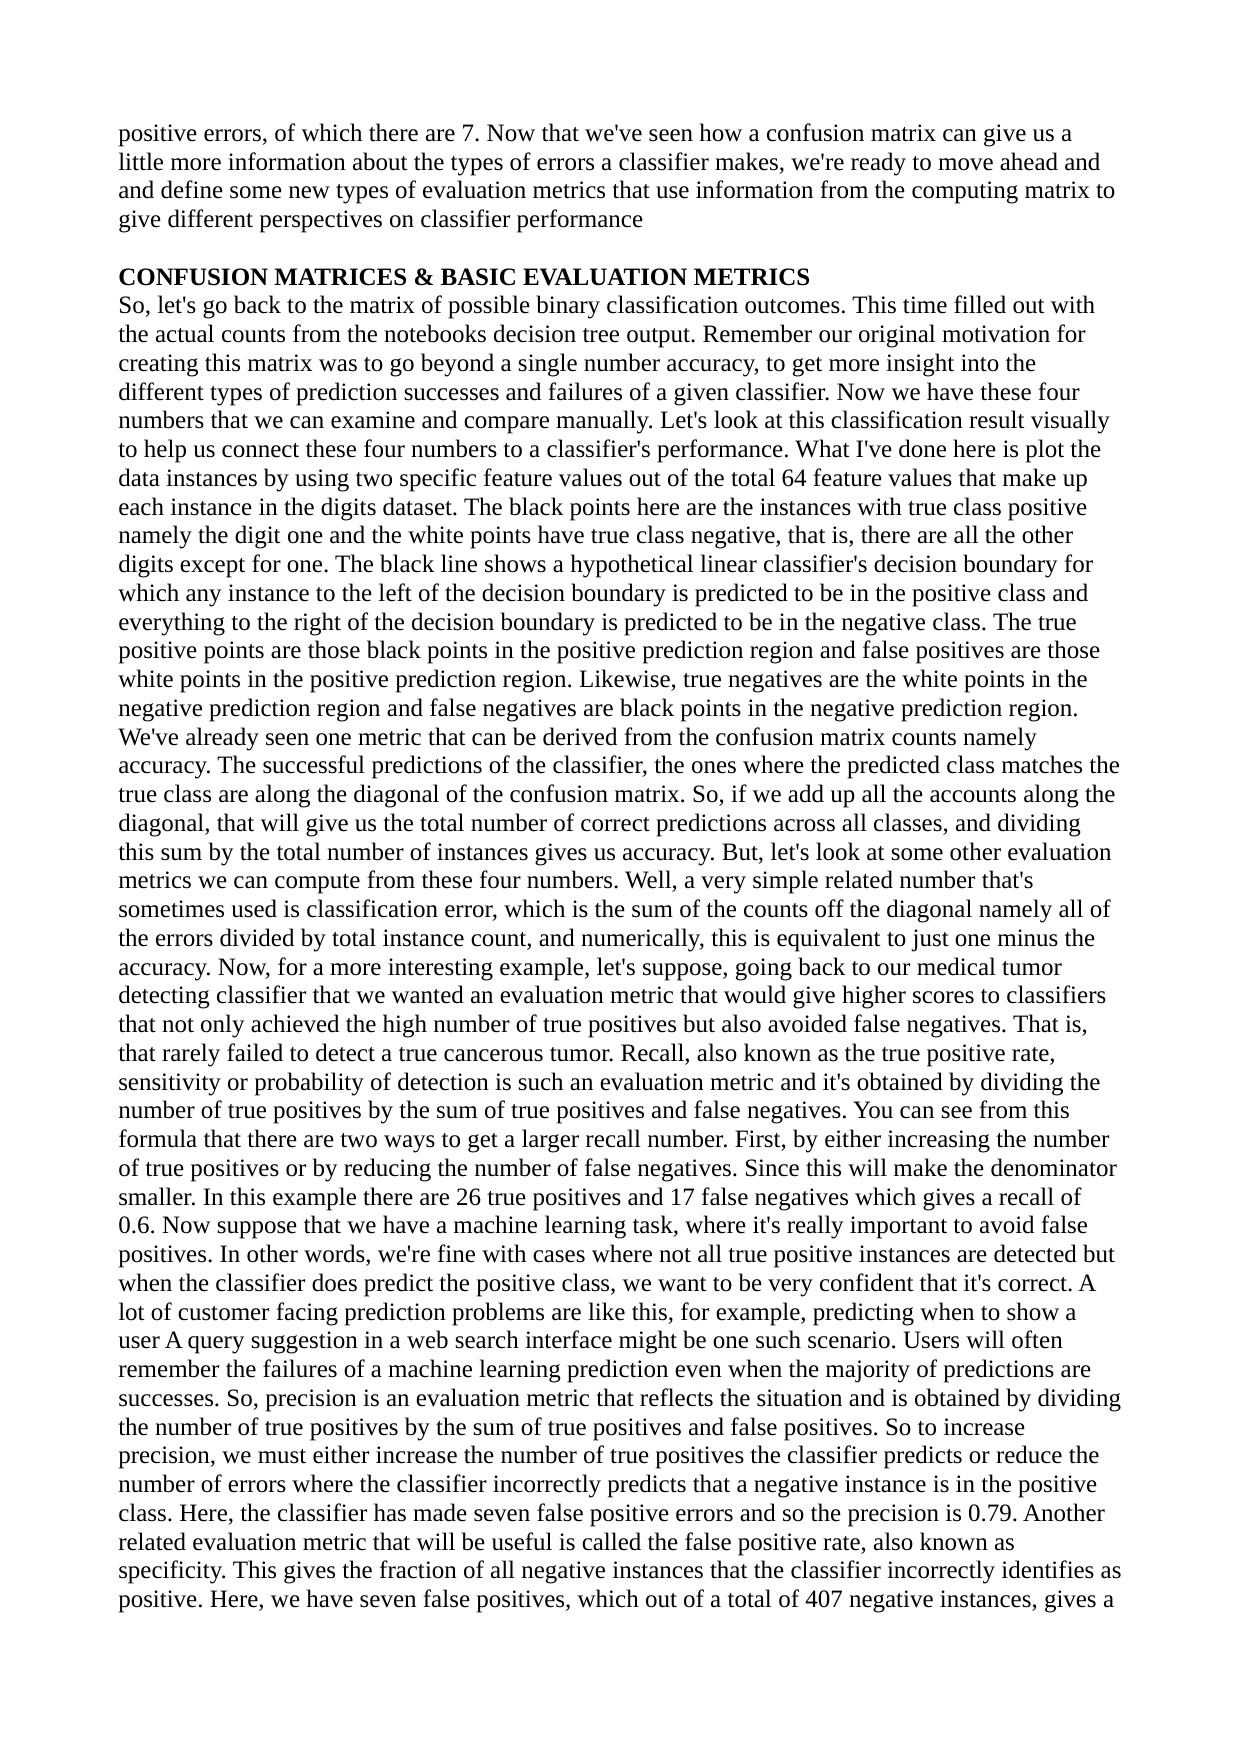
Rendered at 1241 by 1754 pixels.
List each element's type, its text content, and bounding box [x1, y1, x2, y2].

text So, let's go back to the matrix of possible binary classification outcomes. This time filled out with the actual counts from the notebooks decision tree output. Remember our original motivation for creating this matrix was to go beyond a single number accuracy, to get more insight into the different types of prediction successes and failures of a given classifier. Now we have these four numbers that we can examine and compare manually. Let's look at this classification result visually to help us connect these four numbers to a classifier's performance. What I've done here is plot the data instances by using two specific feature values out of the total 64 feature values that make up each instance in the digits dataset. The black points here are the instances with true class positive namely the digit one and the white points have true class negative, that is, there are all the other digits except for one. The black line shows a hypothetical linear classifier's decision boundary for which any instance to the left of the decision boundary is predicted to be in the positive class and everything to the right of the decision boundary is predicted to be in the negative class. The true positive points are those black points in the positive prediction region and false positives are those white points in the positive prediction region. Likewise, true negatives are the white points in the negative prediction region and false negatives are black points in the negative prediction region. We've already seen one metric that can be derived from the confusion matrix counts namely accuracy. The successful predictions of the classifier, the ones where the predicted class matches the true class are along the diagonal of the confusion matrix. So, if we add up all the accounts along the diagonal, that will give us the total number of correct predictions across all classes, and dividing this sum by the total number of instances gives us accuracy. But, let's look at some other evaluation metrics we can compute from these four numbers. Well, a very simple related number that's sometimes used is classification error, which is the sum of the counts off the diagonal namely all of the errors divided by total instance count, and numerically, this is equivalent to just one minus the accuracy. Now, for a more interesting example, let's suppose, going back to our medical tumor detecting classifier that we wanted an evaluation metric that would give higher scores to classifiers that not only achieved the high number of true positives but also avoided false negatives. That is, that rarely failed to detect a true cancerous tumor. Recall, also known as the true positive rate, sensitivity or probability of detection is such an evaluation metric and it's obtained by dividing the number of true positives by the sum of true positives and false negatives. You can see from this formula that there are two ways to get a larger recall number. First, by either increasing the number of true positives or by reducing the number of false negatives. Since this will make the denominator smaller. In this example there are 26 true positives and 17 false negatives which gives a recall of 0.6. Now suppose that we have a machine learning task, where it's really important to avoid false positives. In other words, we're fine with cases where not all true positive instances are detected but when the classifier does predict the positive class, we want to be very confident that it's correct. A lot of customer facing prediction problems are like this, for example, predicting when to show a user A query suggestion in a web search interface might be one such scenario. Users will often remember the failures of a machine learning prediction even when the majority of predictions are successes. So, precision is an evaluation metric that reflects the situation and is obtained by dividing the number of true positives by the sum of true positives and false positives. So to increase precision, we must either increase the number of true positives the classifier predicts or reduce the number of errors where the classifier incorrectly predicts that a negative instance is in the positive class. Here, the classifier has made seven false positive errors and so the precision is 0.79. Another related evaluation metric that will be useful is called the false positive rate, also known as specificity. This gives the fraction of all negative instances that the classifier incorrectly identifies as positive. Here, we have seven false positives, which out of a total of 407 negative instances, gives a [118, 291, 1122, 1613]
text CONFUSION MATRICES & BASIC EVALUATION METRICS [118, 262, 1122, 291]
text positive errors, of which there are 7. Now that we've seen how a confusion matrix can give us a little more information about the types of errors a classifier makes, we're ready to move ahead and and define some new types of evaluation metrics that use information from the computing matrix to give different perspectives on classifier performance [118, 118, 1122, 233]
